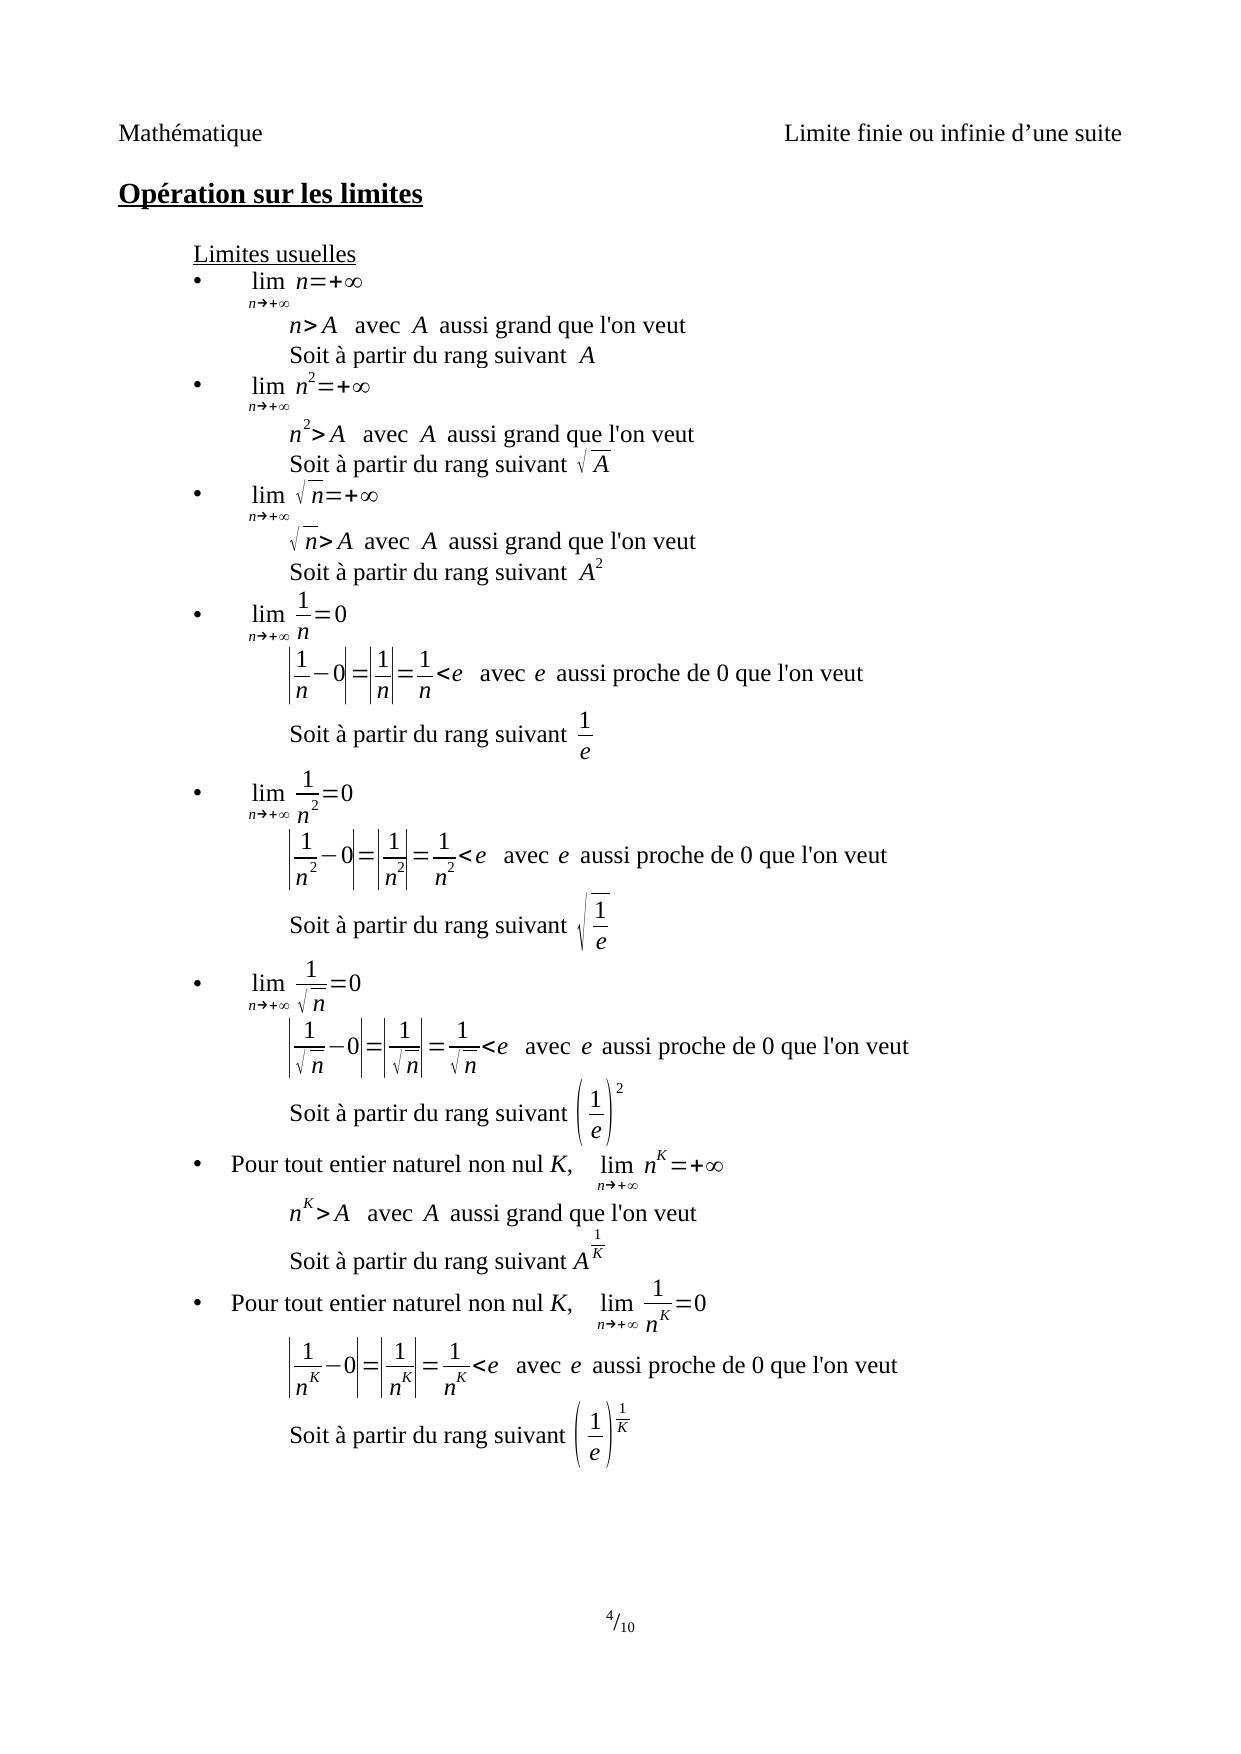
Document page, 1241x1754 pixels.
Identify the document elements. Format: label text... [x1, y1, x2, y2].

list Pour tout entier naturel non nul K, [193, 1275, 1122, 1337]
list Limites usuelles [156, 239, 1122, 267]
list Pour tout entier naturel non nul K, [193, 1147, 1122, 1194]
text Opération sur les limites [118, 176, 1122, 210]
